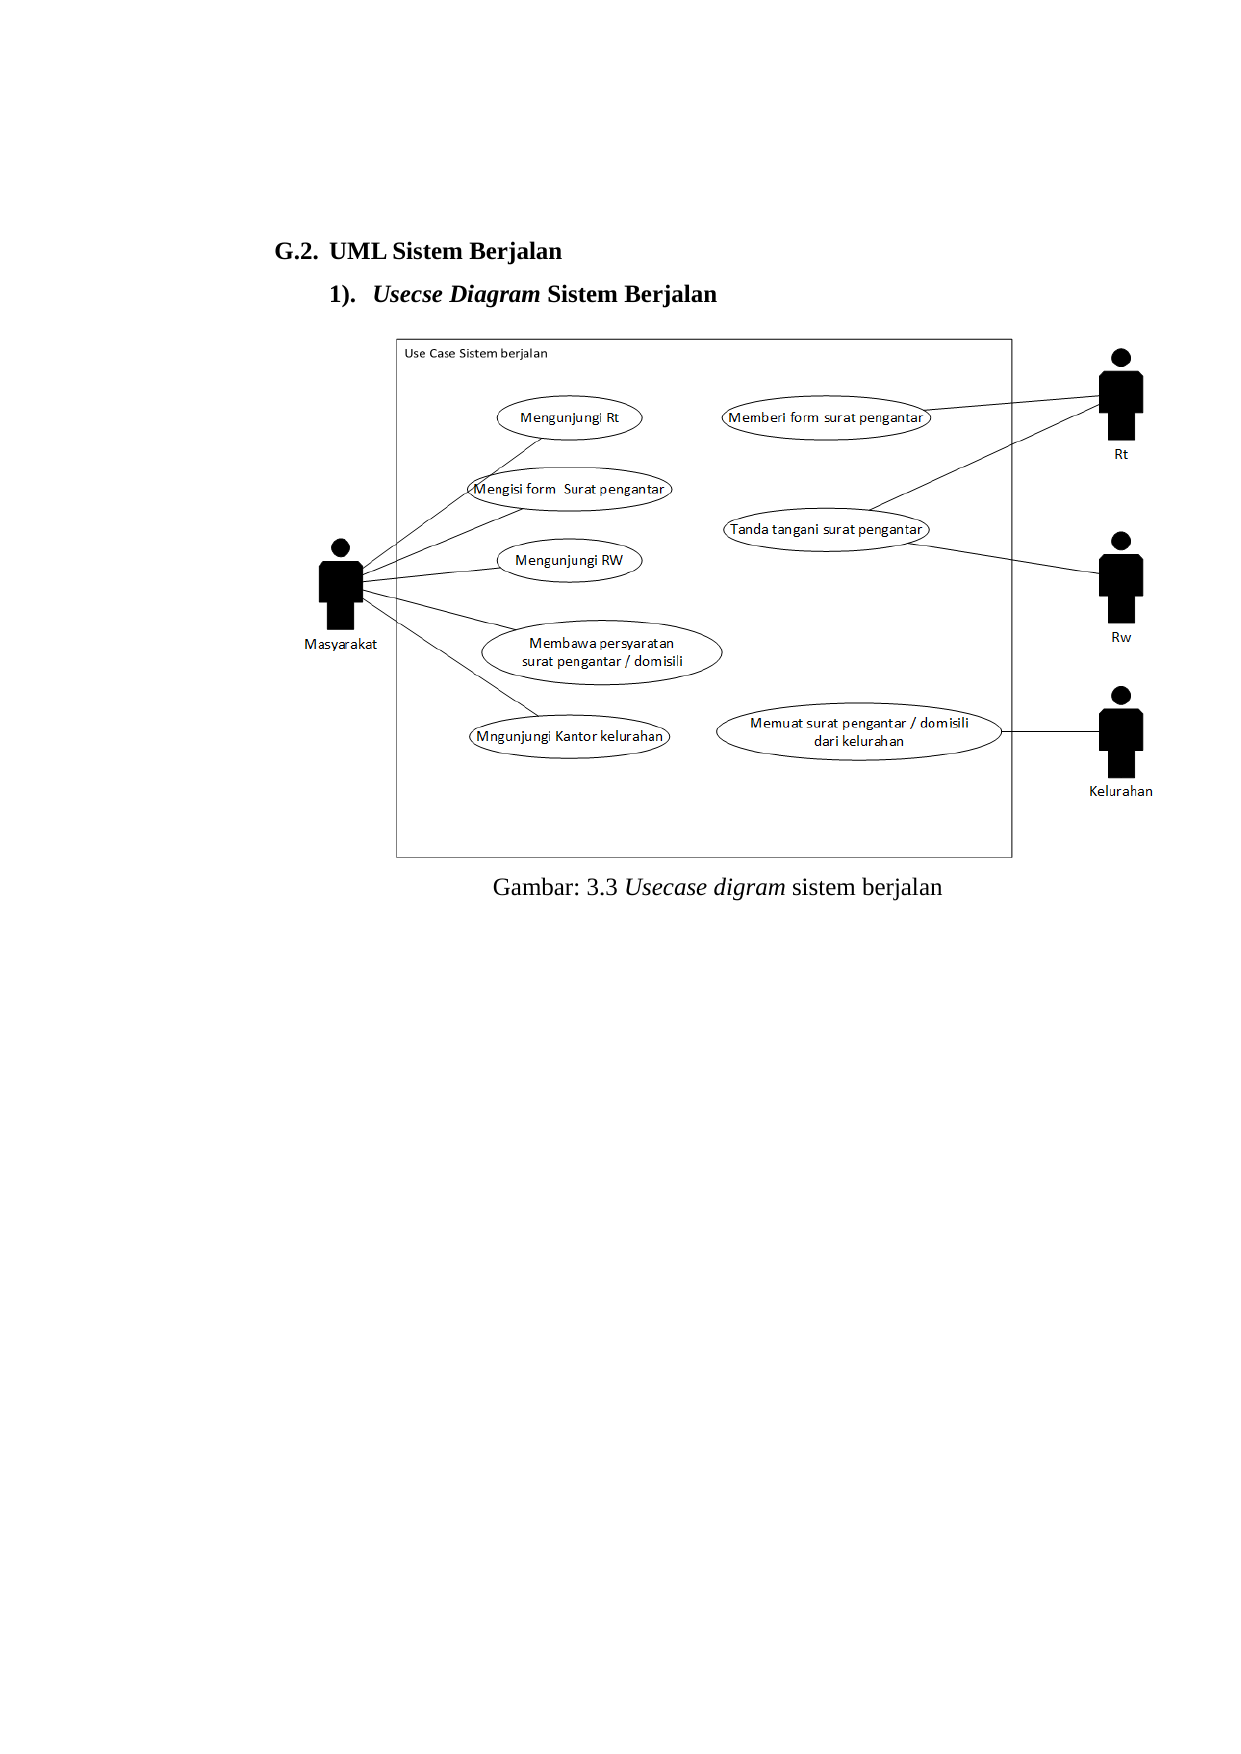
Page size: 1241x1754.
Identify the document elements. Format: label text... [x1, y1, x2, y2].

list Usecse Diagram Sistem Berjalan [329, 279, 1063, 308]
picture [295, 338, 1161, 858]
list UML Sistem Berjalan [274, 236, 1063, 265]
list Gambar: 3.3 Usecase digram sistem berjalan [329, 858, 1063, 901]
